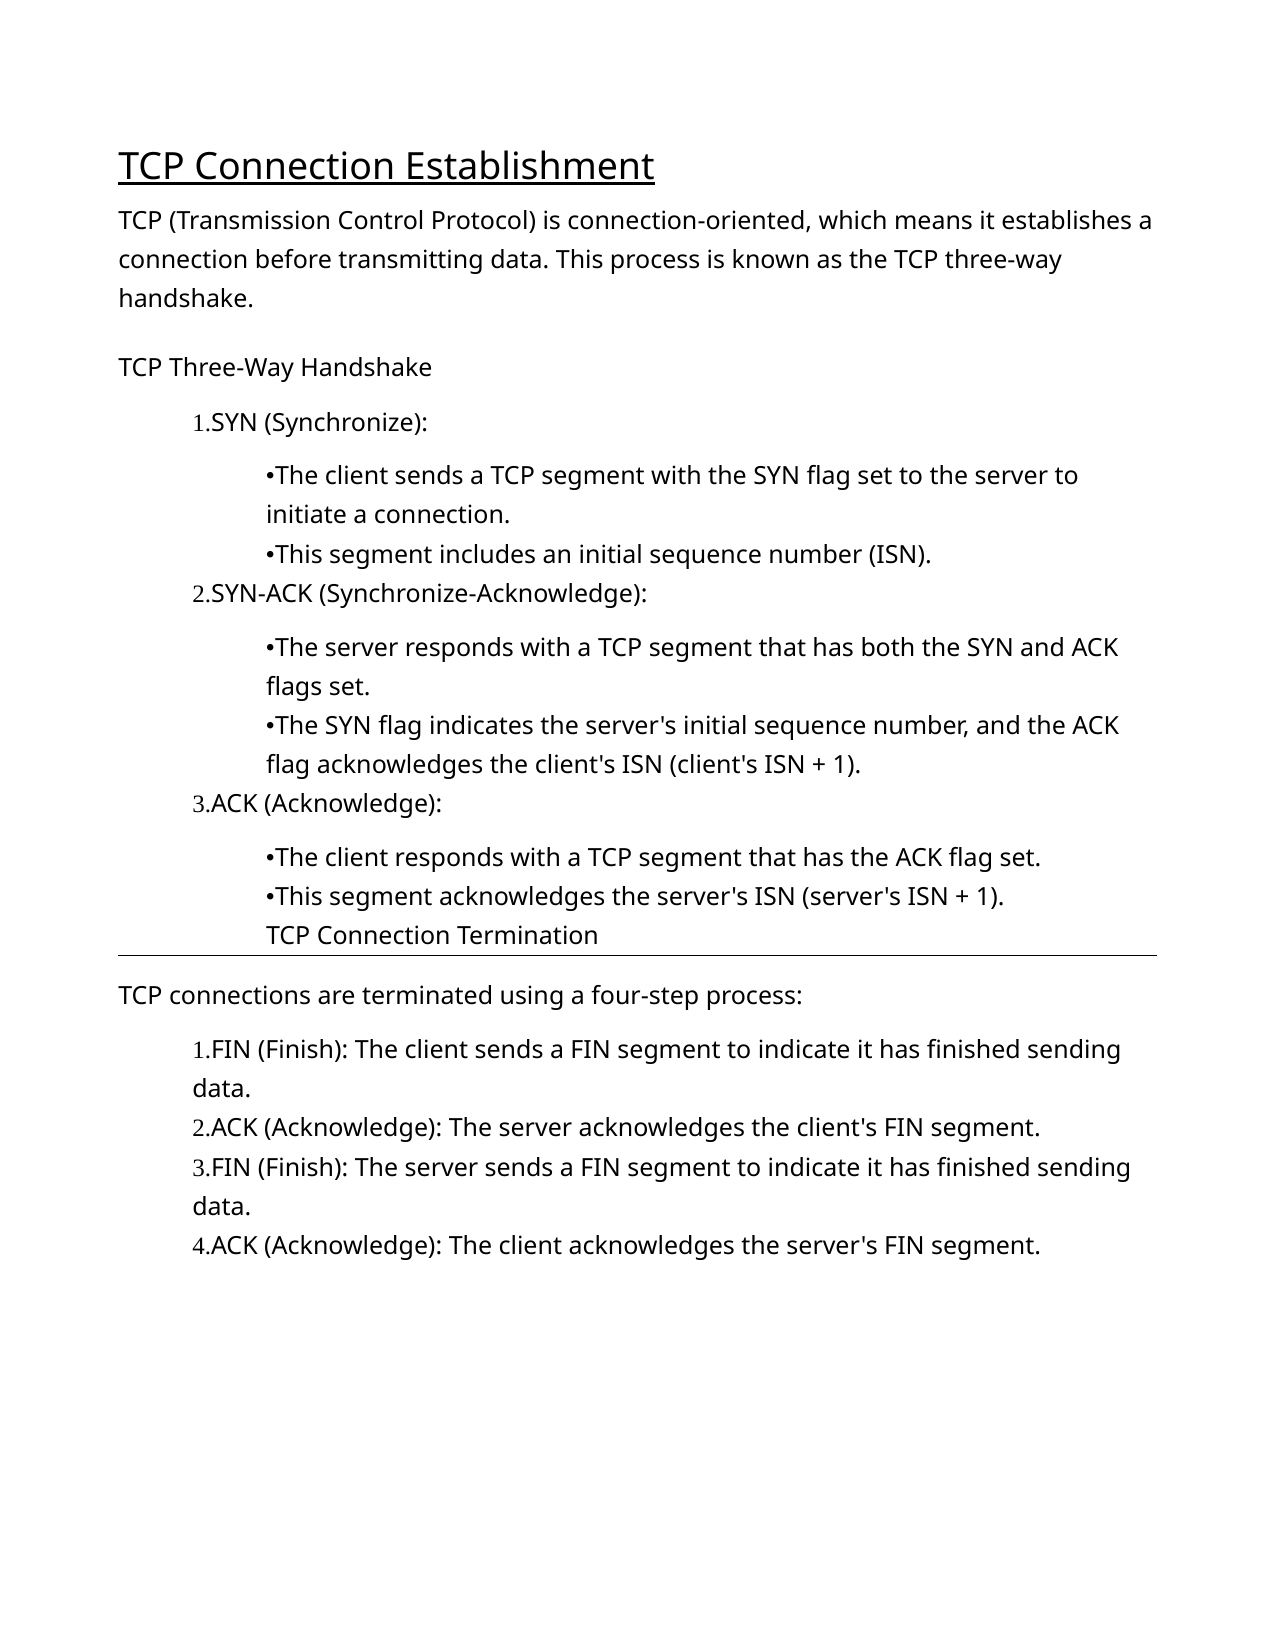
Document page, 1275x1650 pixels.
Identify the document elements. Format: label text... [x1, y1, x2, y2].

subtitle TCP Connection Establishment [118, 139, 1157, 190]
list FIN (Finish): The client sends a FIN segment to indicate it has finished sending data. [118, 1032, 1157, 1105]
list ACK (Acknowledge): The server acknowledges the client's FIN segment. [118, 1110, 1157, 1144]
list The server responds with a TCP segment that has both the SYN and ACK flags set. [118, 629, 1157, 702]
list The client responds with a TCP segment that has the ACK flag set. [118, 839, 1157, 874]
list The SYN flag indicates the server's initial sequence number, and the ACK flag acknowledges the client's ISN (client's ISN + 1). [118, 707, 1157, 781]
list This segment includes an initial sequence number (ISN). [118, 536, 1157, 570]
subtitle TCP Three-Way Handshake [118, 349, 1157, 383]
list SYN-ACK (Synchronize-Acknowledge): [118, 575, 1157, 609]
text TCP (Transmission Control Protocol) is connection-oriented, which means it establishes a connection before transmitting data. This process is known as the TCP three-way handshake. [118, 202, 1157, 315]
subtitle TCP Connection Termination [118, 918, 1157, 955]
list ACK (Acknowledge): [118, 786, 1157, 820]
list SYN (Synchronize): [118, 404, 1157, 438]
list FIN (Finish): The server sends a FIN segment to indicate it has finished sending data. [118, 1149, 1157, 1222]
list ACK (Acknowledge): The client acknowledges the server's FIN segment. [118, 1228, 1157, 1262]
list This segment acknowledges the server's ISN (server's ISN + 1). [118, 879, 1157, 913]
list The client sends a TCP segment with the SYN flag set to the server to initiate a connection. [118, 458, 1157, 531]
text TCP connections are terminated using a four-step process: [118, 978, 1157, 1012]
